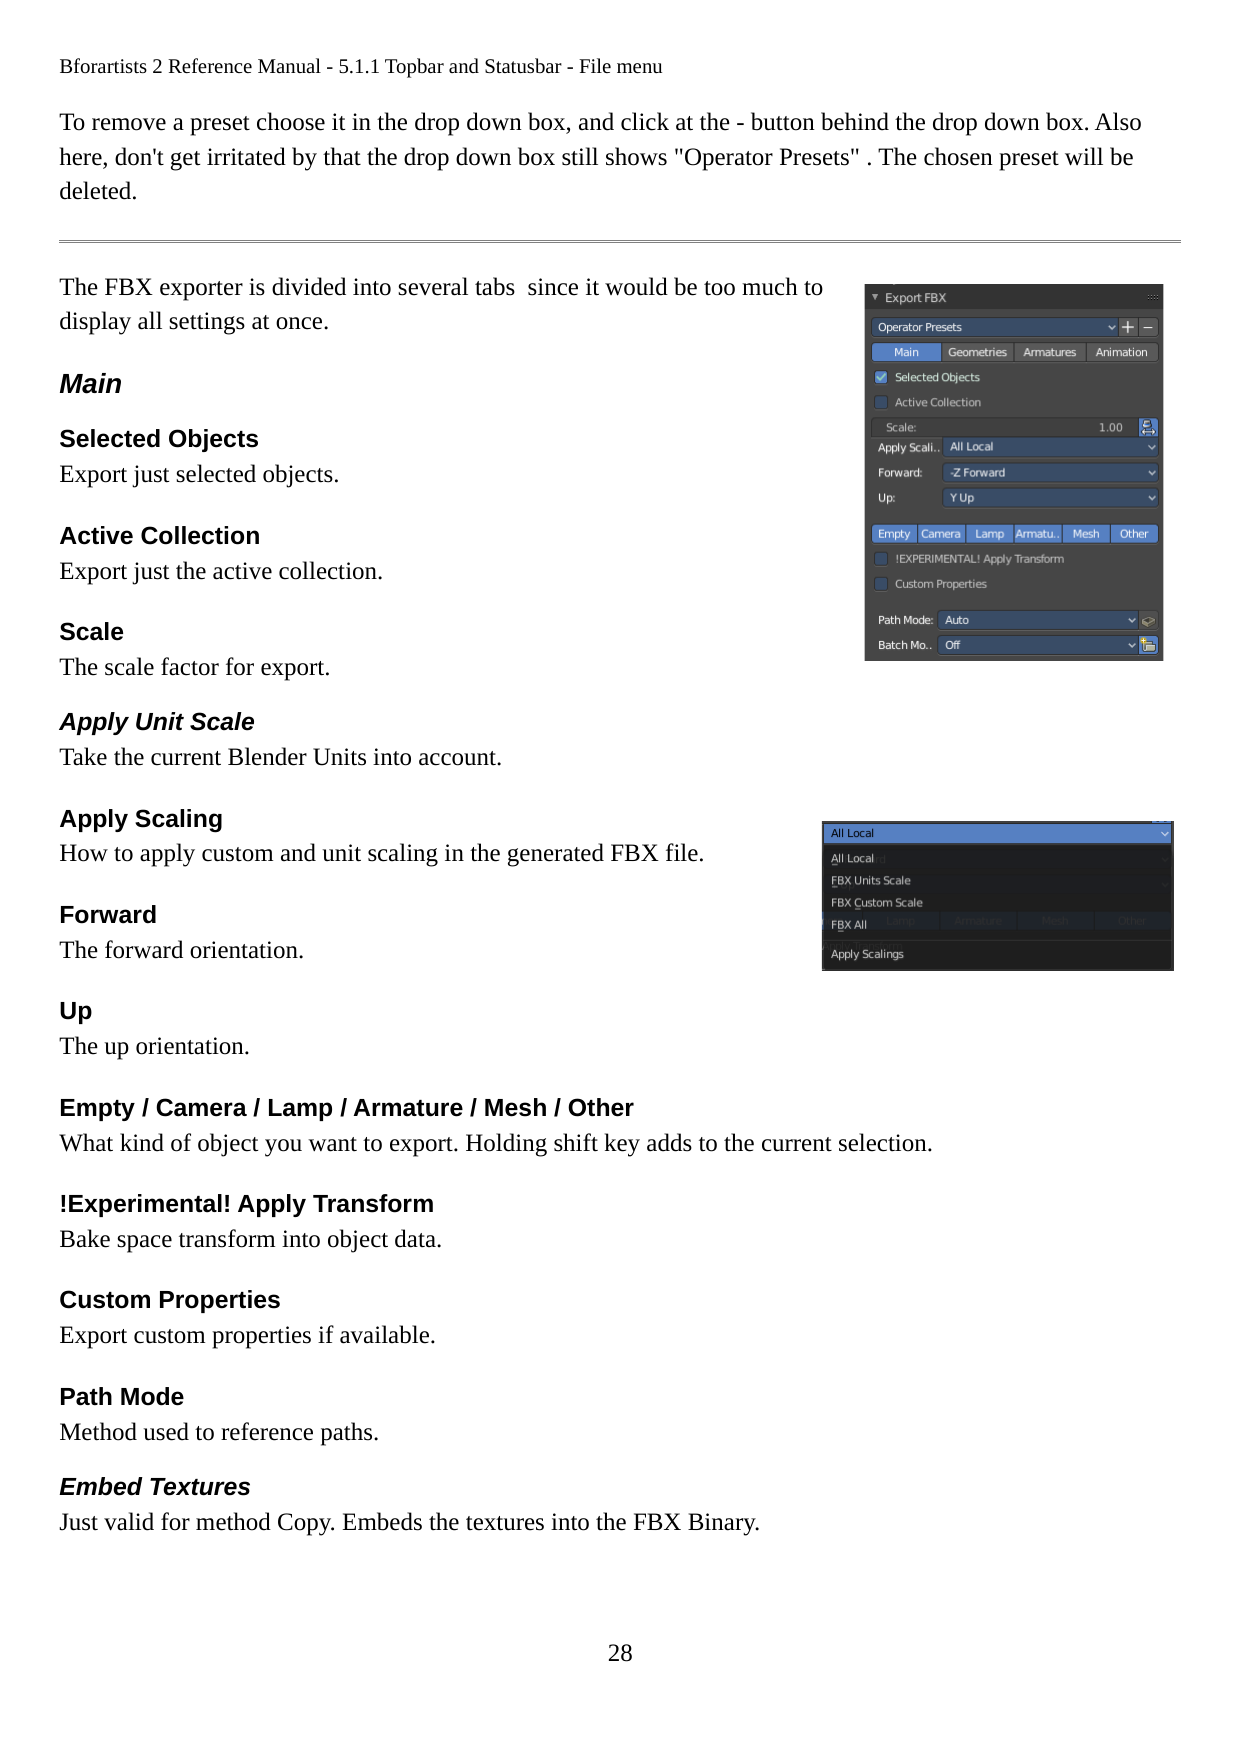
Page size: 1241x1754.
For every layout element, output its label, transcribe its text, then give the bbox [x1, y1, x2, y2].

text Take the current Blender Units into account. [59, 742, 1181, 771]
subtitle !Experimental! Apply Transform [59, 1189, 1181, 1218]
text The up orientation. [59, 1031, 1181, 1060]
subtitle [1164, 521, 1181, 549]
picture [864, 284, 1164, 661]
subtitle Forward [59, 900, 821, 929]
subtitle Path Mode [59, 1382, 1181, 1410]
subtitle Apply Scaling [59, 804, 1181, 832]
subtitle [1164, 617, 1181, 646]
subtitle Selected Objects [59, 424, 864, 453]
text Method used to reference paths. [59, 1417, 1181, 1445]
text Export just the active collection. [59, 556, 864, 584]
text Export custom properties if available. [59, 1320, 1181, 1349]
text What kind of object you want to export. Holding shift key adds to the current selection. [59, 1128, 1181, 1156]
text Bake space transform into object data. [59, 1224, 1181, 1253]
text The forward orientation. [59, 935, 821, 964]
subtitle [1174, 900, 1181, 929]
text Just valid for method Copy. Embeds the textures into the FBX Binary. [59, 1507, 1181, 1536]
subtitle Apply Unit Scale [59, 707, 1181, 736]
subtitle Custom Properties [59, 1286, 1181, 1314]
text The scale factor for export. [59, 652, 1181, 681]
subtitle [1164, 424, 1181, 453]
subtitle Empty / Camera / Lamp / Armature / Mesh / Other [59, 1093, 1181, 1121]
subtitle Scale [59, 617, 864, 646]
text Export just selected objects. [59, 459, 864, 488]
subtitle [1164, 368, 1181, 399]
text How to apply custom and unit scaling in the generated FBX file. [59, 838, 821, 867]
subtitle Active Collection [59, 521, 864, 549]
subtitle Main [59, 368, 864, 399]
picture [821, 821, 1174, 971]
subtitle Up [59, 996, 1181, 1025]
subtitle Embed Textures [59, 1472, 1181, 1501]
text The FBX exporter is divided into several tabs since it would be too much to display all settings at once. [59, 272, 1181, 335]
text To remove a preset choose it in the drop down box, and click at the - button behind the drop down box. Also here, don't get irritated by that the drop down box still shows "Operator Presets" . The chosen preset will be deleted. [59, 107, 1181, 205]
